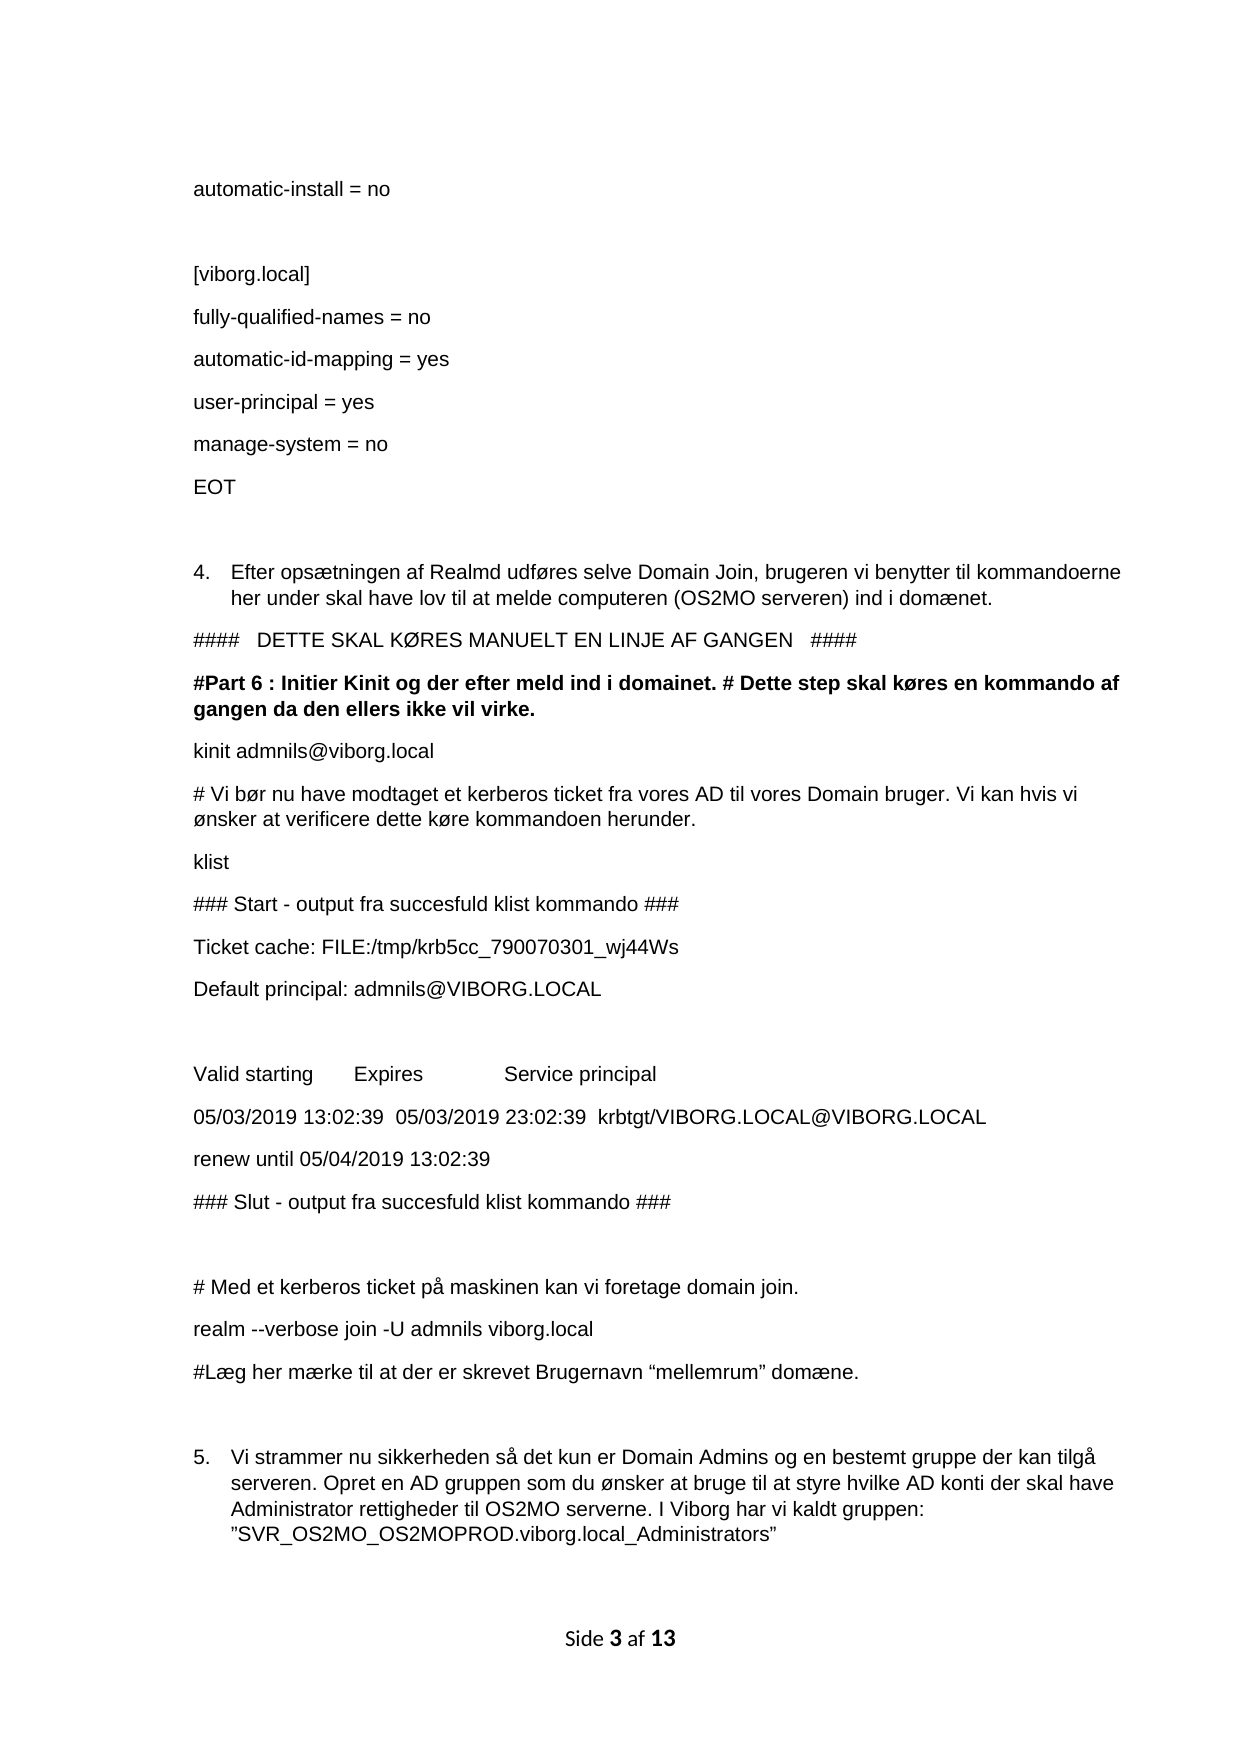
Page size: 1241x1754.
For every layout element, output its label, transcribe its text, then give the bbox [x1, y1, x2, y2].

text # Vi bør nu have modtaget et kerberos ticket fra vores AD til vores Domain bruger. Vi kan hvis vi ønsker at verificere dette køre kommandoen herunder. [193, 781, 1122, 831]
text manage-system = no [193, 432, 1122, 456]
text renew until 05/04/2019 13:02:39 [193, 1147, 1122, 1171]
text Ticket cache: FILE:/tmp/krb5cc_790070301_wj44Ws [193, 935, 1122, 959]
text #Læg her mærke til at der er skrevet Brugernavn “mellemrum” domæne. [193, 1360, 1122, 1384]
text kinit admnils@viborg.local [193, 739, 1122, 763]
text EOT [193, 475, 1122, 499]
text klist [193, 850, 1122, 874]
text Default principal: admnils@VIBORG.LOCAL [193, 977, 1122, 1001]
text automatic-install = no [193, 177, 1122, 201]
list Vi strammer nu sikkerheden så det kun er Domain Admins og en bestemt gruppe der kan tilgå serveren. Opret en AD gruppen som du ønsker at bruge til at styre hvilke AD konti der skal have Administrator rettigheder til OS2MO serverne. I Viborg har vi kaldt gruppen: ”SVR_OS2MO_OS2MOPROD.viborg.local_Administrators” [193, 1445, 1122, 1546]
text ### Slut - output fra succesfuld klist kommando ### [193, 1190, 1122, 1214]
text #### DETTE SKAL KØRES MANUELT EN LINJE AF GANGEN #### [193, 628, 1122, 652]
text automatic-id-mapping = yes [193, 347, 1122, 371]
text user-principal = yes [193, 390, 1122, 414]
text ### Start - output fra succesfuld klist kommando ### [193, 892, 1122, 916]
text #Part 6 : Initier Kinit og der efter meld ind i domainet. # Dette step skal køres en kommando af gangen da den ellers ikke vil virke. [193, 671, 1122, 720]
text [viborg.local] [193, 262, 1122, 286]
list Efter opsætningen af Realmd udføres selve Domain Join, brugeren vi benytter til kommandoerne her under skal have lov til at melde computeren (OS2MO serveren) ind i domænet. [193, 560, 1122, 609]
text 05/03/2019 13:02:39 05/03/2019 23:02:39 krbtgt/VIBORG.LOCAL@VIBORG.LOCAL [193, 1105, 1122, 1129]
text fully-qualified-names = no [193, 305, 1122, 329]
text # Med et kerberos ticket på maskinen kan vi foretage domain join. [193, 1275, 1122, 1299]
text Valid starting Expires Service principal [193, 1062, 1122, 1086]
text realm --verbose join -U admnils viborg.local [193, 1317, 1122, 1341]
